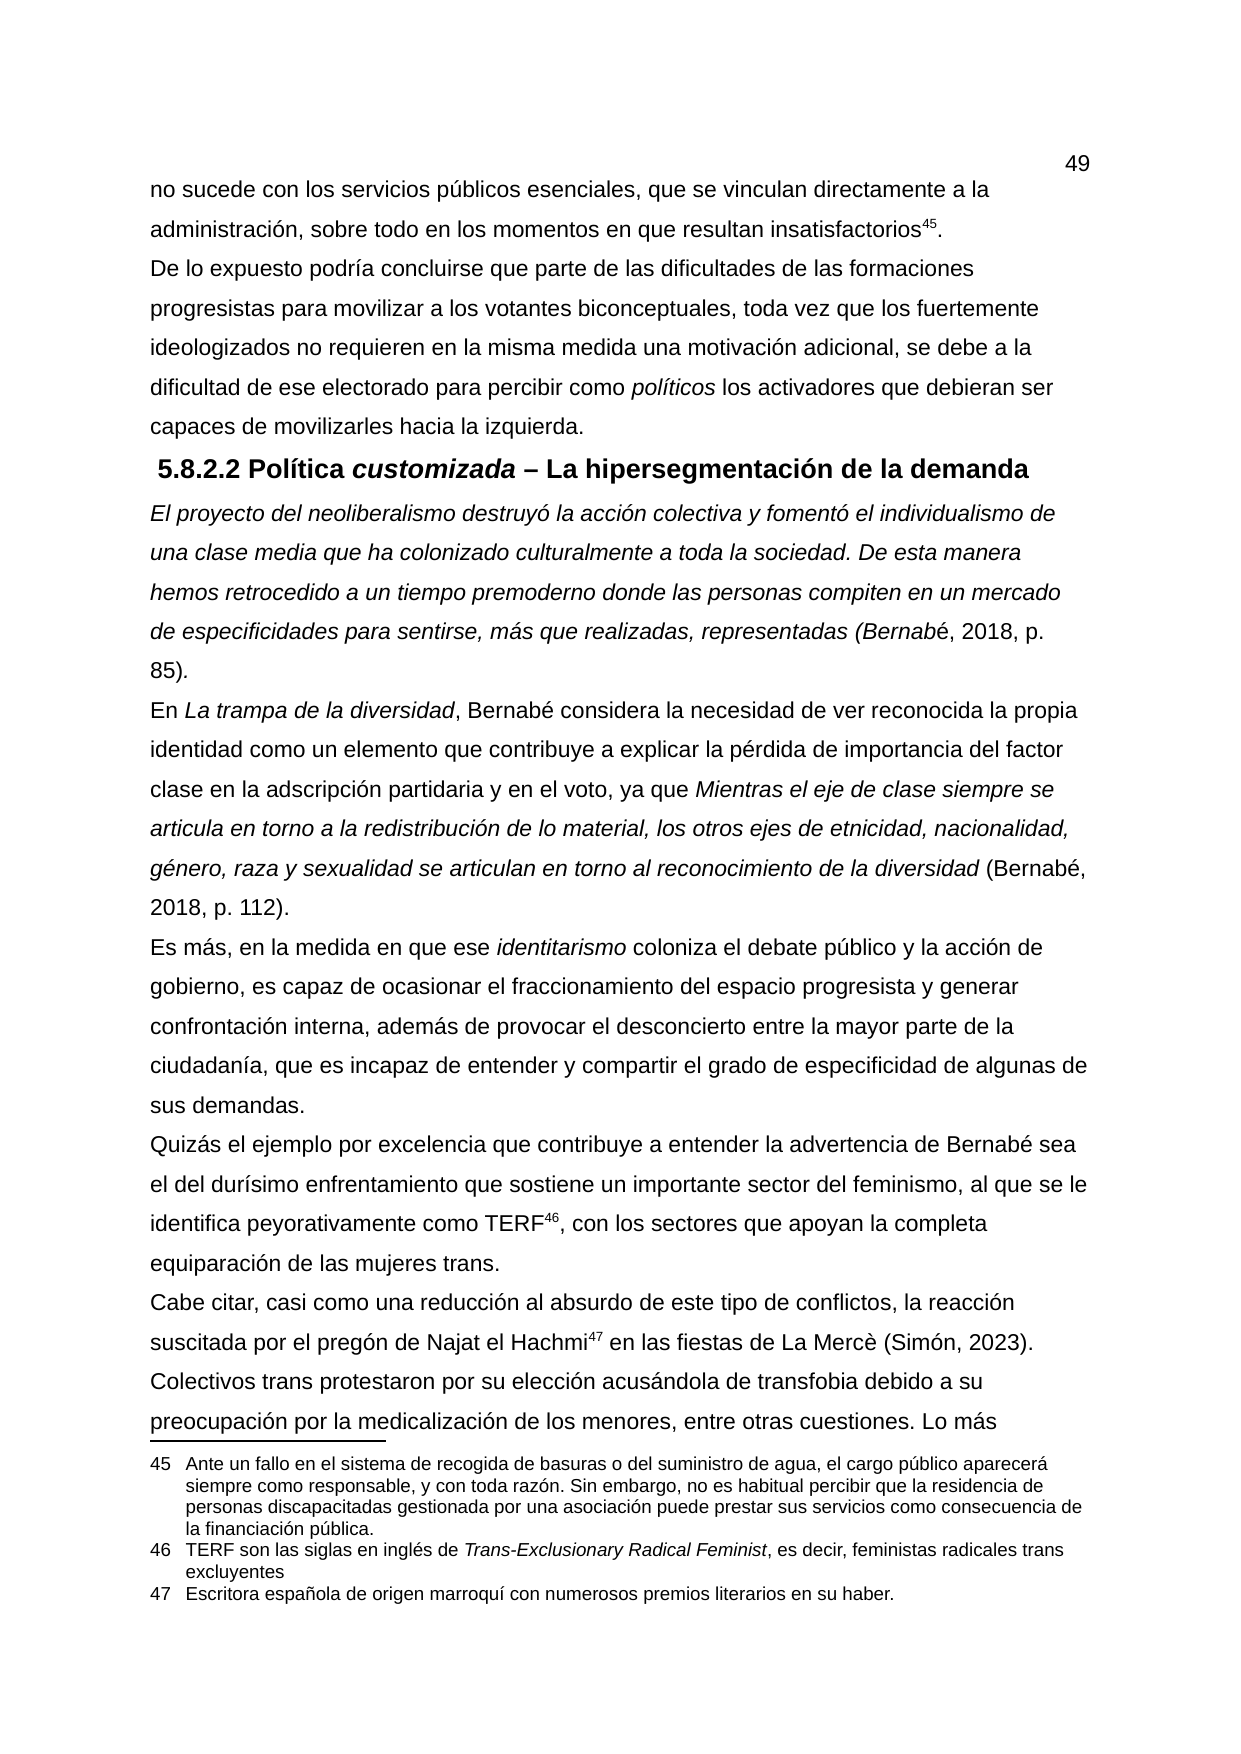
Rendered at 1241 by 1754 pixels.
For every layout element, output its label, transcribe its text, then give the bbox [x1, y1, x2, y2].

text De lo expuesto podría concluirse que parte de las dificultades de las formaciones progresistas para movilizar a los votantes biconceptuales, toda vez que los fuertemente ideologizados no requieren en la misma medida una motivación adicional, se debe a la dificultad de ese electorado para percibir como políticos los activadores que debieran ser capaces de movilizarles hacia la izquierda. [150, 255, 1090, 439]
text El proyecto del neoliberalismo destruyó la acción colectiva y fomentó el individualismo de una clase media que ha colonizado culturalmente a toda la sociedad. De esta manera hemos retrocedido a un tiempo premoderno donde las personas compiten en un mercado de especificidades para sentirse, más que realizadas, representadas (Bernabé, 2018, p. 85). [150, 499, 1090, 684]
text TERF son las siglas en inglés de Trans-Exclusionary Radical Feminist, es decir, feministas radicales trans excluyentes [150, 1539, 1090, 1582]
text Ante un fallo en el sistema de recogida de basuras o del suministro de agua, el cargo público aparecerá siempre como responsable, y con toda razón. Sin embargo, no es habitual percibir que la residencia de personas discapacitadas gestionada por una asociación puede prestar sus servicios como consecuencia de la financiación pública. [150, 1453, 1090, 1539]
subtitle Política customizada – La hipersegmentación de la demanda [150, 453, 1090, 484]
text no sucede con los servicios públicos esenciales, que se vinculan directamente a la administración, sobre todo en los momentos en que resultan insatisfactorios. [150, 176, 1090, 242]
text Es más, en la medida en que ese identitarismo coloniza el debate público y la acción de gobierno, es capaz de ocasionar el fraccionamiento del espacio progresista y generar confrontación interna, además de provocar el desconcierto entre la mayor parte de la ciudadanía, que es incapaz de entender y compartir el grado de especificidad de algunas de sus demandas. [150, 934, 1090, 1118]
text Escritora española de origen marroquí con numerosos premios literarios en su haber. [150, 1582, 1090, 1604]
text Cabe citar, casi como una reducción al absurdo de este tipo de conflictos, la reacción suscitada por el pregón de Najat el Hachmi en las fiestas de La Mercè (Simón, 2023). Colectivos trans protestaron por su elección acusándola de transfobia debido a su preocupación por la medicalización de los menores, entre otras cuestiones. Lo más [150, 1289, 1090, 1434]
text En La trampa de la diversidad, Bernabé considera la necesidad de ver reconocida la propia identidad como un elemento que contribuye a explicar la pérdida de importancia del factor clase en la adscripción partidaria y en el voto, ya que Mientras el eje de clase siempre se articula en torno a la redistribución de lo material, los otros ejes de etnicidad, nacionalidad, género, raza y sexualidad se articulan en torno al reconocimiento de la diversidad (Bernabé, 2018, p. 112). [150, 697, 1090, 921]
text Quizás el ejemplo por excelencia que contribuye a entender la advertencia de Bernabé sea el del durísimo enfrentamiento que sostiene un importante sector del feminismo, al que se le identifica peyorativamente como TERF, con los sectores que apoyan la completa equiparación de las mujeres trans. [150, 1131, 1090, 1276]
